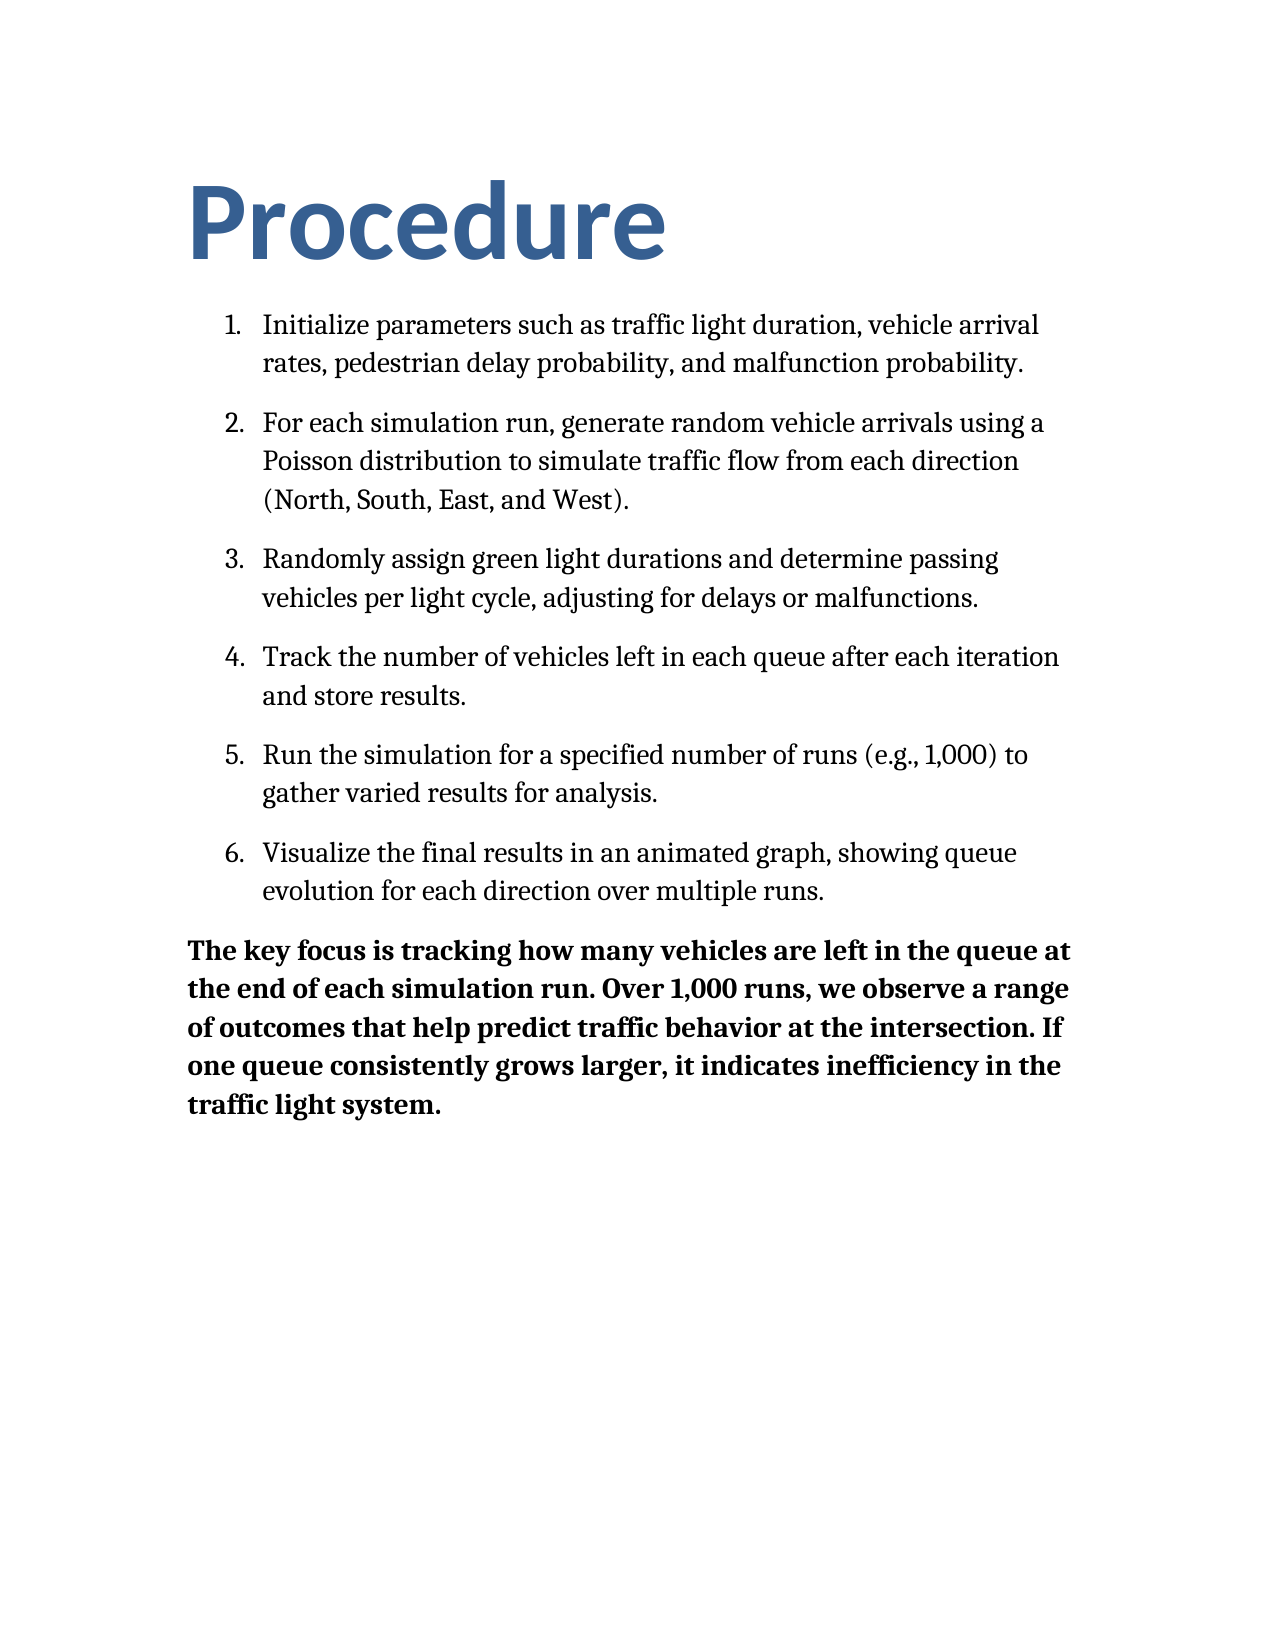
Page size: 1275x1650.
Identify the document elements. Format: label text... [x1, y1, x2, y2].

text The key focus is tracking how many vehicles are left in the queue at the end of each simulation run. Over 1,000 runs, we observe a range of outcomes that help predict traffic behavior at the intersection. If one queue consistently grows larger, it indicates inefficiency in the traffic light system. [187, 934, 1087, 1122]
list Initialize parameters such as traffic light duration, vehicle arrival rates, pedestrian delay probability, and malfunction probability. [225, 308, 1087, 380]
subtitle Procedure [187, 150, 1087, 287]
list Randomly assign green light durations and determine passing vehicles per light cycle, adjusting for delays or malfunctions. [225, 542, 1087, 614]
list For each simulation run, generate random vehicle arrivals using a Poisson distribution to simulate traffic flow from each direction (North, South, East, and West). [225, 406, 1087, 516]
list Track the number of vehicles left in each queue after each iteration and store results. [225, 640, 1087, 712]
list Run the simulation for a specified number of runs (e.g., 1,000) to gather varied results for analysis. [225, 738, 1087, 810]
list Visualize the final results in an animated graph, showing queue evolution for each direction over multiple runs. [225, 836, 1087, 908]
